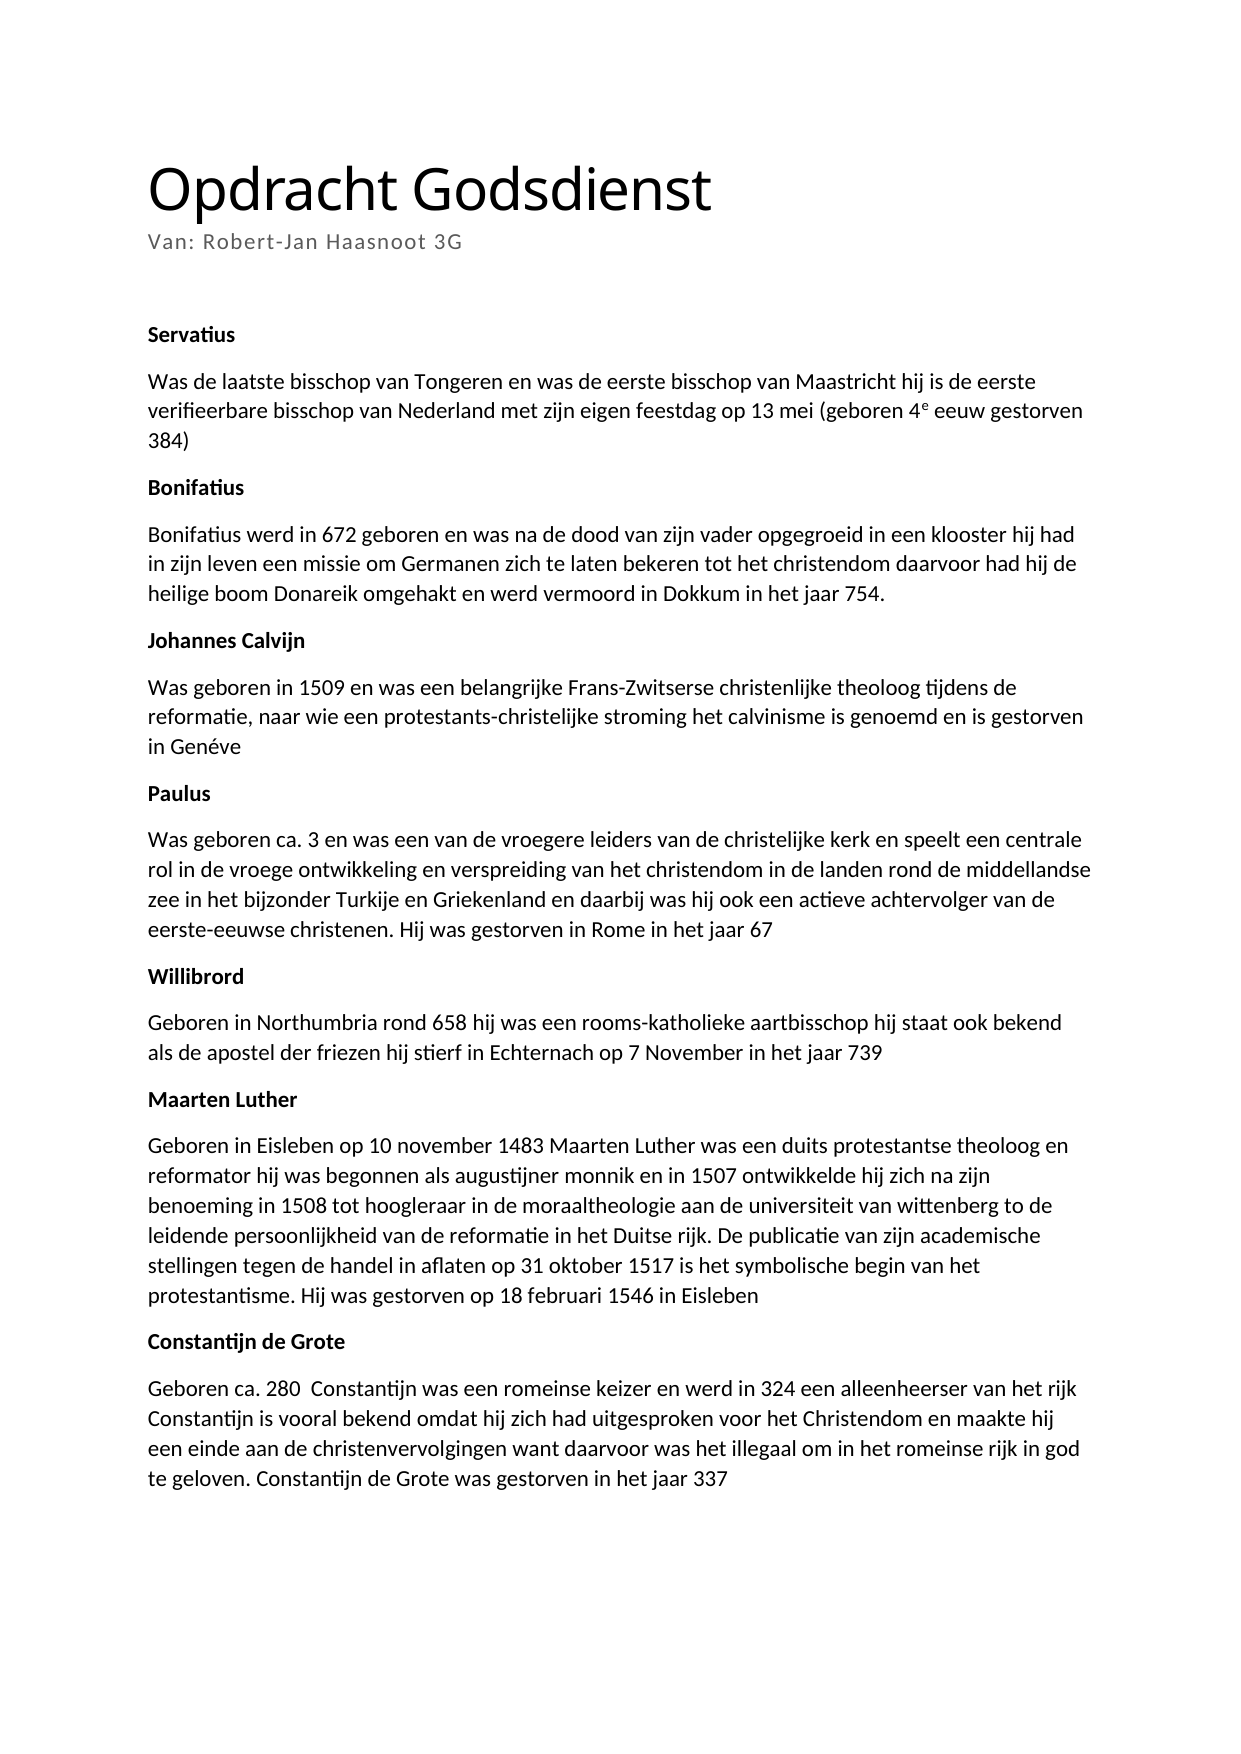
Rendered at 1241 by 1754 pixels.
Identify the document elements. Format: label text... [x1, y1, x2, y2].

text Was geboren in 1509 en was een belangrijke Frans-Zwitserse christenlijke theoloog tijdens de reformatie, naar wie een protestants-christelijke stroming het calvinisme is genoemd en is gestorven in Genéve [148, 673, 1093, 760]
text Paulus [148, 779, 1093, 807]
text Geboren ca. 280 Constantijn was een romeinse keizer en werd in 324 een alleenheerser van het rijk Constantijn is vooral bekend omdat hij zich had uitgesproken voor het Christendom en maakte hij een einde aan de christenvervolgingen want daarvoor was het illegaal om in het romeinse rijk in god te geloven. Constantijn de Grote was gestorven in het jaar 337 [148, 1374, 1093, 1492]
text Opdracht Godsdienst [148, 148, 1093, 227]
text Was geboren ca. 3 en was een van de vroegere leiders van de christelijke kerk en speelt een centrale rol in de vroege ontwikkeling en verspreiding van het christendom in de landen rond de middellandse zee in het bijzonder Turkije en Griekenland en daarbij was hij ook een actieve achtervolger van de eerste-eeuwse christenen. Hij was gestorven in Rome in het jaar 67 [148, 826, 1093, 943]
text Bonifatius werd in 672 geboren en was na de dood van zijn vader opgegroeid in een klooster hij had in zijn leven een missie om Germanen zich te laten bekeren tot het christendom daarvoor had hij de heilige boom Donareik omgehakt en werd vermoord in Dokkum in het jaar 754. [148, 520, 1093, 607]
text Was de laatste bisschop van Tongeren en was de eerste bisschop van Maastricht hij is de eerste verifieerbare bisschop van Nederland met zijn eigen feestdag op 13 mei (geboren 4e eeuw gestorven 384) [148, 367, 1093, 454]
text Geboren in Eisleben op 10 november 1483 Maarten Luther was een duits protestantse theoloog en reformator hij was begonnen als augustijner monnik en in 1507 ontwikkelde hij zich na zijn benoeming in 1508 tot hoogleraar in de moraaltheologie aan de universiteit van wittenberg to de leidende persoonlijkheid van de reformatie in het Duitse rijk. De publicatie van zijn academische stellingen tegen de handel in aflaten op 31 oktober 1517 is het symbolische begin van het protestantisme. Hij was gestorven op 18 februari 1546 in Eisleben [148, 1131, 1093, 1309]
text Geboren in Northumbria rond 658 hij was een rooms-katholieke aartbisschop hij staat ook bekend als de apostel der friezen hij stierf in Echternach op 7 November in het jaar 739 [148, 1008, 1093, 1066]
text Van: Robert-Jan Haasnoot 3G [148, 227, 1093, 255]
text Bonifatius [148, 473, 1093, 501]
text Johannes Calvijn [148, 626, 1093, 654]
text Maarten Luther [148, 1085, 1093, 1113]
text Constantijn de Grote [148, 1327, 1093, 1355]
text Servatius [148, 320, 1093, 348]
text Willibrord [148, 962, 1093, 990]
